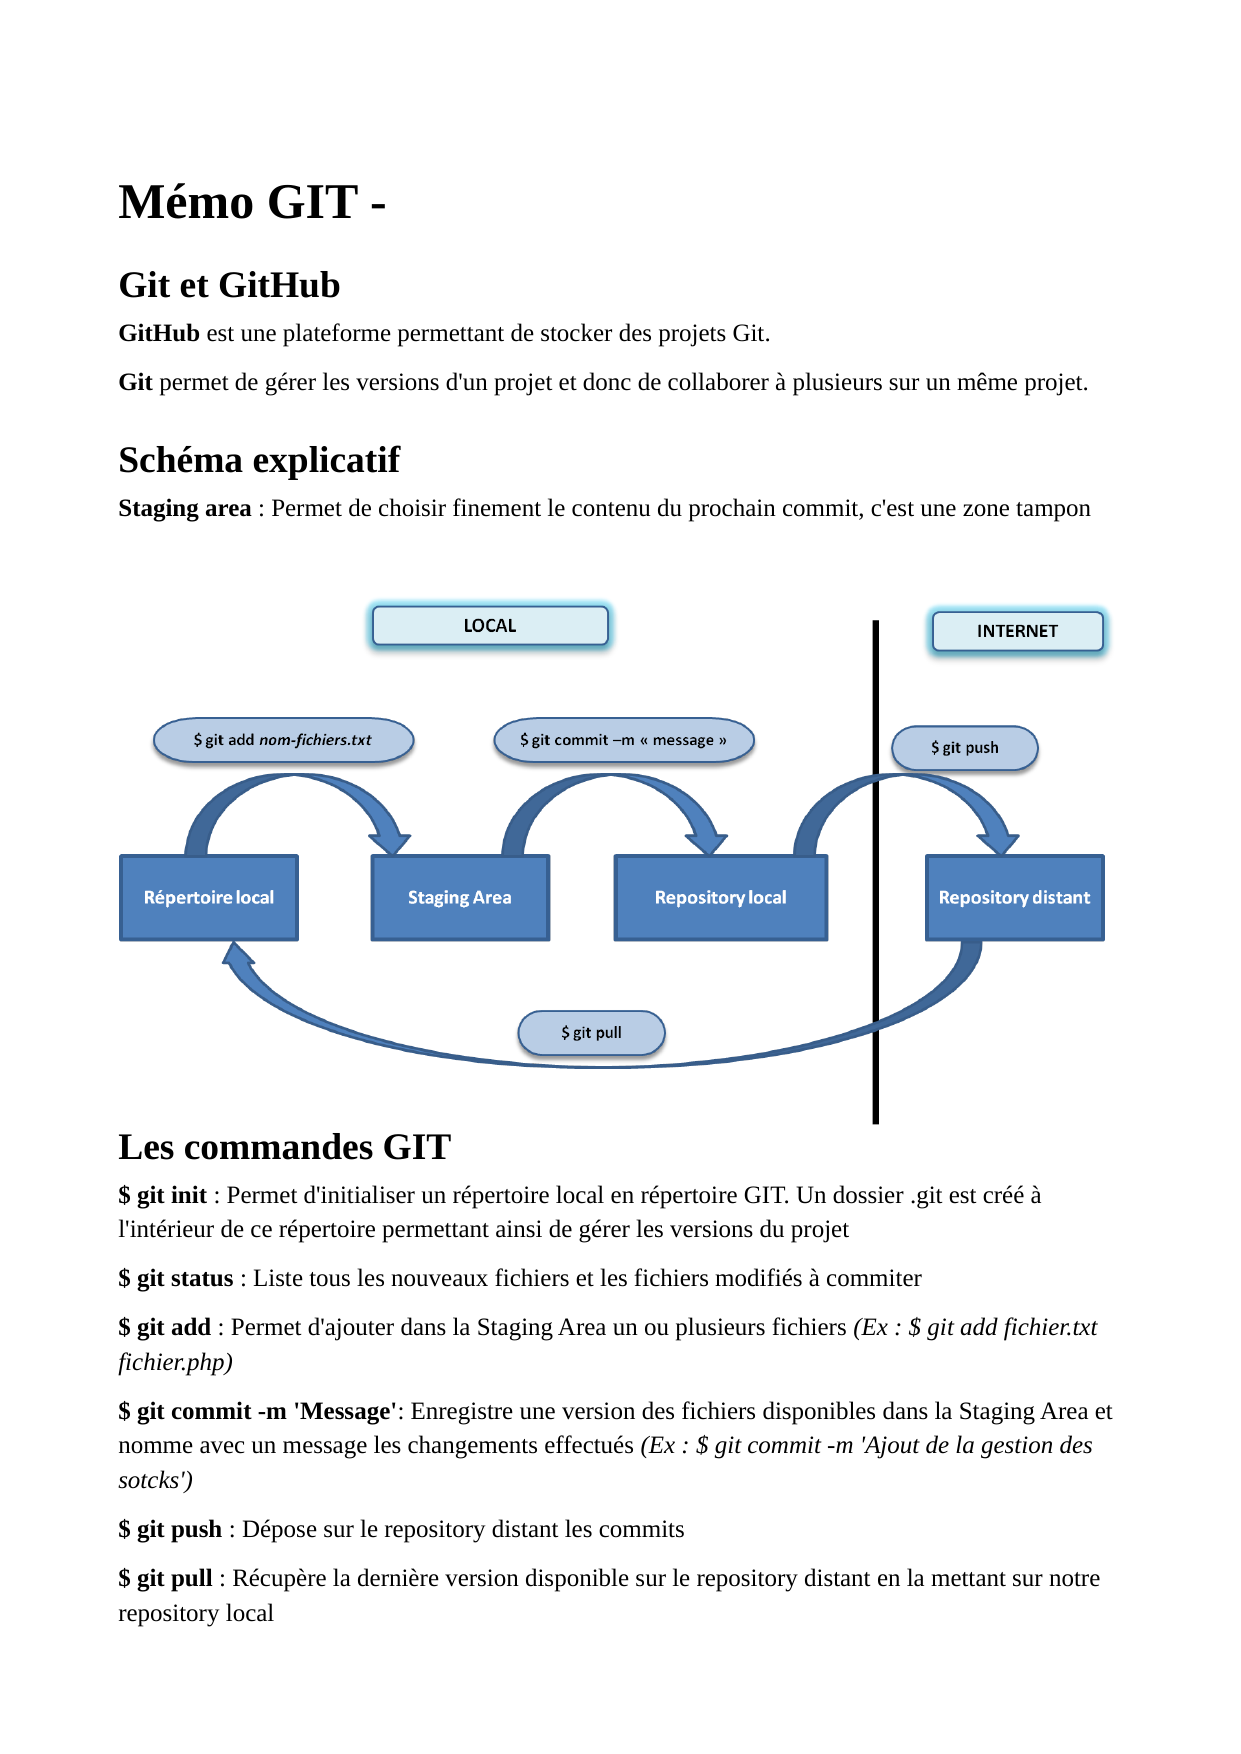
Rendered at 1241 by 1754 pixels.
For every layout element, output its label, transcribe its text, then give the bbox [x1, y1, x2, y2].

subtitle Les commandes GIT [118, 1125, 1122, 1167]
text $ git init : Permet d'initialiser un répertoire local en répertoire GIT. Un dossier .git est créé à l'intérieur de ce répertoire permettant ainsi de gérer les versions du projet [118, 1180, 1122, 1243]
text $ git commit -m 'Message': Enregistre une version des fichiers disponibles dans la Staging Area et nomme avec un message les changements effectués (Ex : $ git commit -m 'Ajout de la gestion des sotcks') [118, 1396, 1122, 1494]
subtitle Schéma explicatif [118, 437, 1122, 480]
subtitle Git et GitHub [118, 263, 1122, 306]
text $ git add : Permet d'ajouter dans la Staging Area un ou plusieurs fichiers (Ex : $ git add fichier.txt fichier.php) [118, 1312, 1122, 1376]
text $ git status : Liste tous les nouveaux fichiers et les fichiers modifiés à commiter [118, 1263, 1122, 1292]
text Git permet de gérer les versions d'un projet et donc de collaborer à plusieurs sur un même projet. [118, 367, 1122, 396]
text GitHub est une plateforme permettant de stocker des projets Git. [118, 318, 1122, 347]
text Staging area : Permet de choisir finement le contenu du prochain commit, c'est une zone tampon [118, 493, 1122, 522]
text $ git pull : Récupère la dernière version disponible sur le repository distant en la mettant sur notre repository local [118, 1563, 1122, 1626]
picture [118, 591, 1123, 1125]
subtitle Mémo GIT - [118, 172, 1122, 229]
text $ git push : Dépose sur le repository distant les commits [118, 1514, 1122, 1543]
